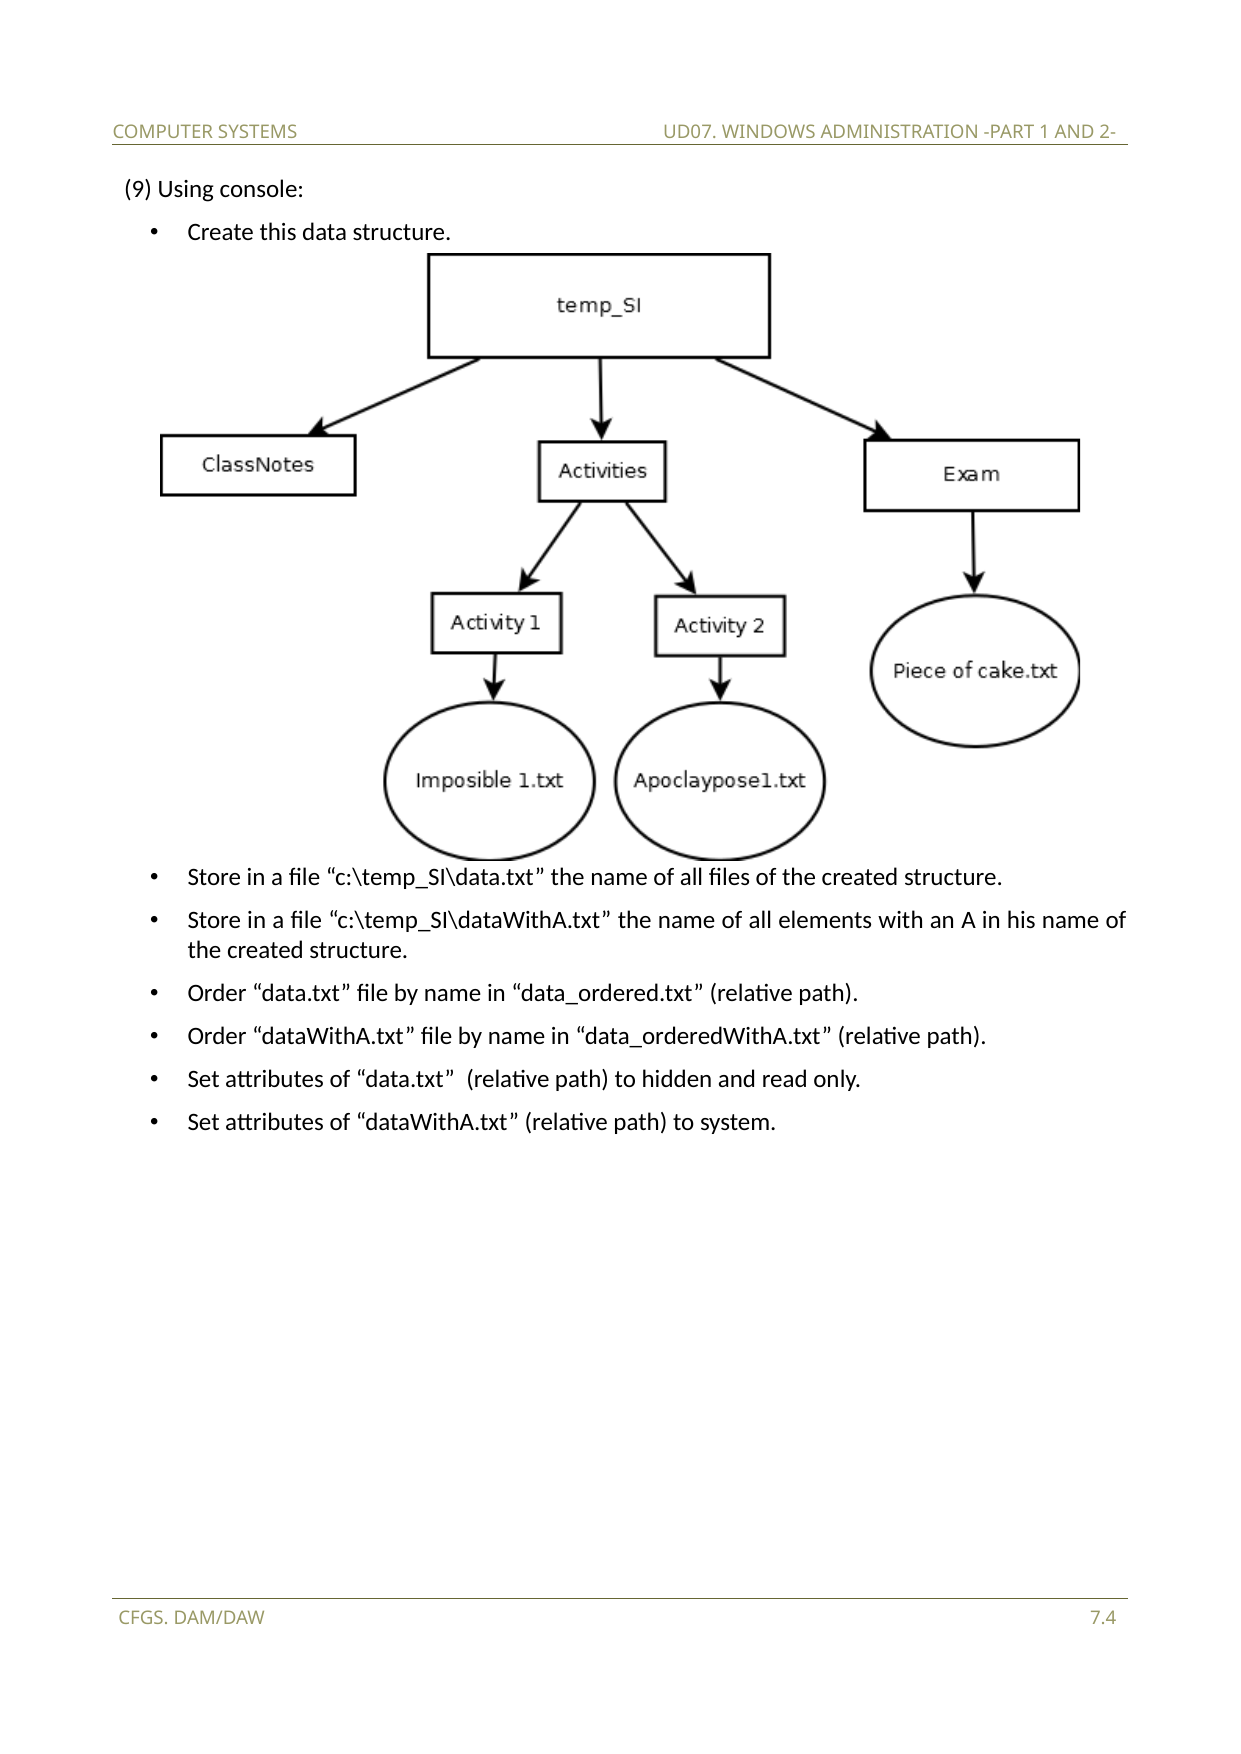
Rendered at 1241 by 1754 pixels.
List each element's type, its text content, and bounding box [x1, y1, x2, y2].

picture [160, 253, 1081, 861]
list Set attributes of “data.txt” (relative path) to hidden and read only. [150, 1063, 1128, 1094]
text (9) Using console: [112, 173, 1128, 204]
list Create this data structure. [150, 216, 1128, 247]
list Set attributes of “dataWithA.txt” (relative path) to system. [150, 1106, 1128, 1137]
list Order “dataWithA.txt” file by name in “data_orderedWithA.txt” (relative path). [150, 1020, 1128, 1051]
list Store in a file “c:\temp_SI\data.txt” the name of all files of the created structure. [150, 259, 1128, 891]
list Store in a file “c:\temp_SI\dataWithA.txt” the name of all elements with an A in his name of the created structure. [150, 904, 1128, 965]
list Order “data.txt” file by name in “data_ordered.txt” (relative path). [150, 977, 1128, 1008]
